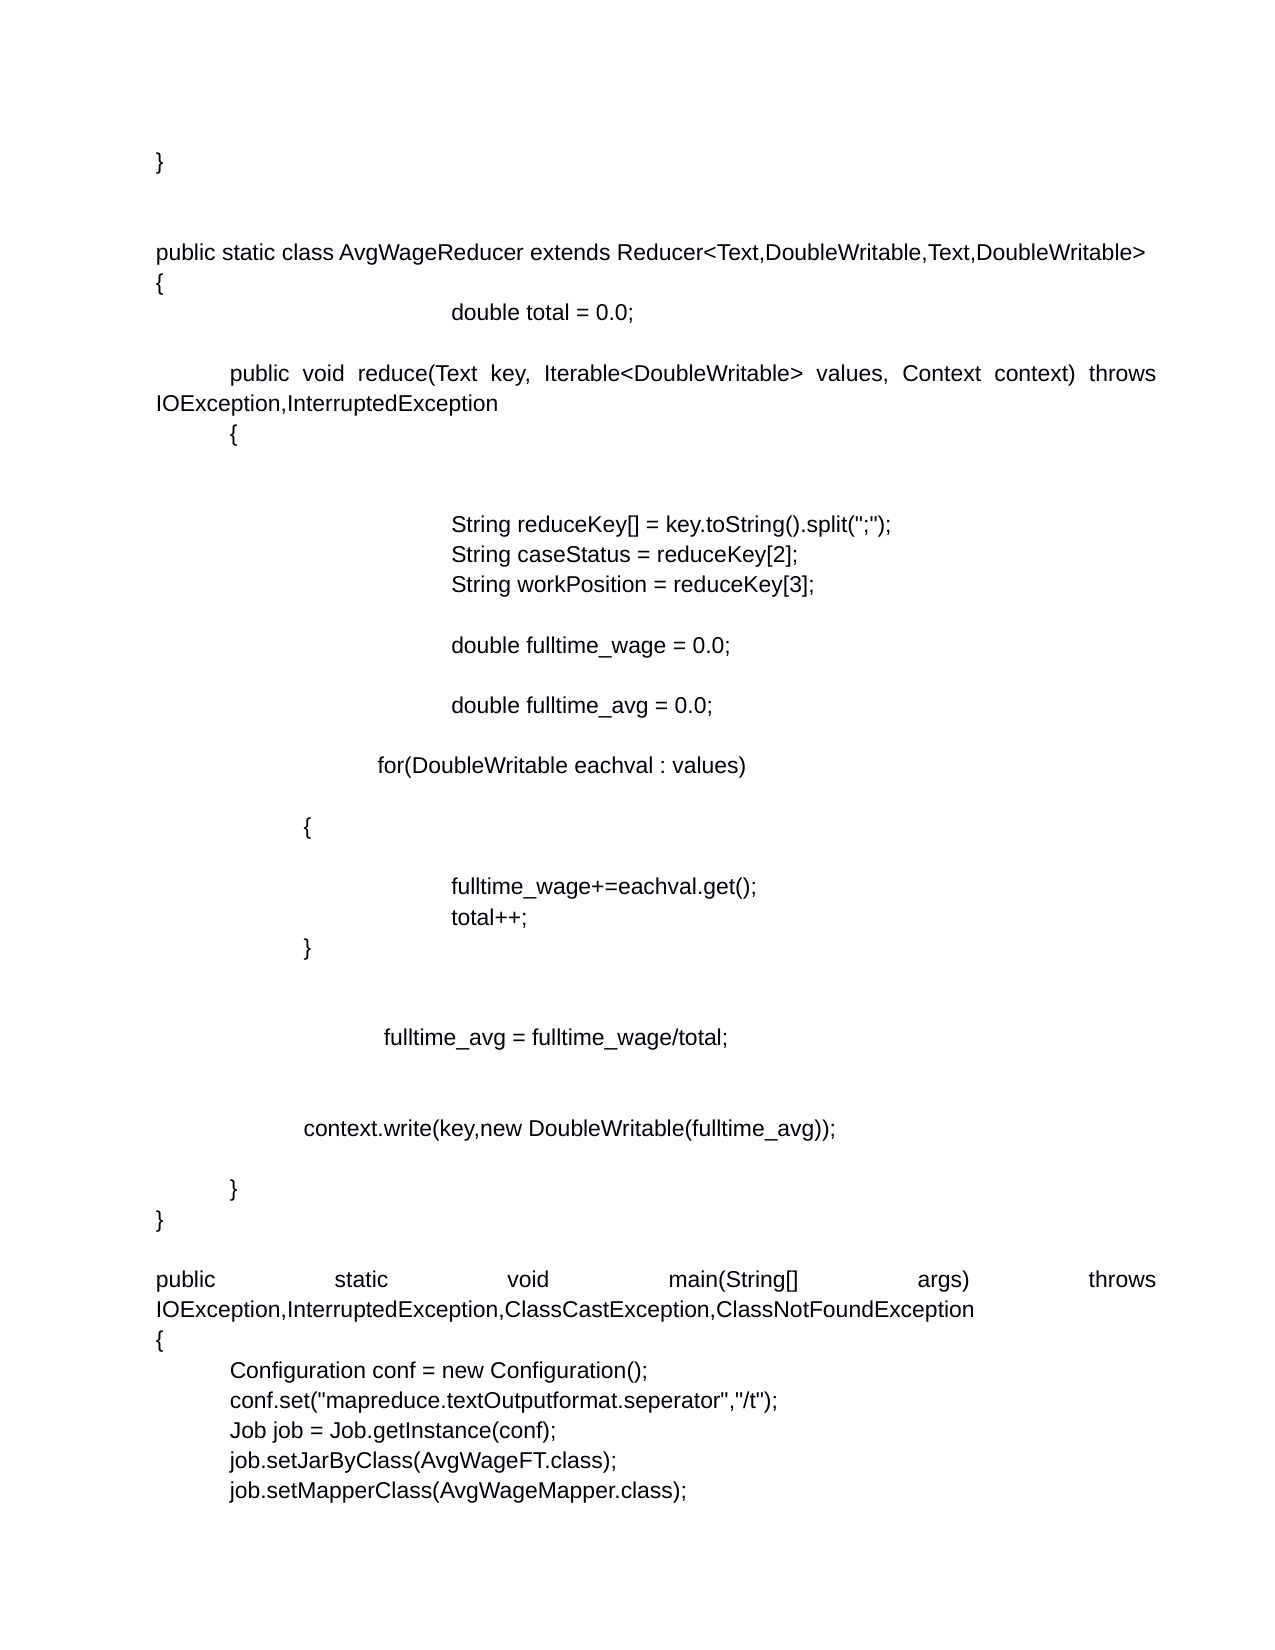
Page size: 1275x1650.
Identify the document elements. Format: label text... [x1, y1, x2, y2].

text } [156, 1206, 1157, 1232]
text public static class AvgWageReducer extends Reducer<Text,DoubleWritable,Text,DoubleWritable> [156, 239, 1157, 265]
text Configuration conf = new Configuration(); [156, 1357, 1157, 1383]
text public static void main(String[] args) throws IOException,InterruptedException,ClassCastException,ClassNotFoundException [156, 1266, 1157, 1323]
text fulltime_wage+=eachval.get(); [156, 873, 1157, 900]
text } [156, 148, 1157, 175]
text double fulltime_avg = 0.0; [156, 692, 1157, 718]
text { [156, 269, 1157, 296]
text Job job = Job.getInstance(conf); [156, 1417, 1157, 1443]
text double total = 0.0; [156, 299, 1157, 326]
text { [156, 813, 1157, 839]
text job.setMapperClass(AvgWageMapper.class); [156, 1477, 1157, 1504]
text { [156, 420, 1157, 447]
text job.setJarByClass(AvgWageFT.class); [156, 1447, 1157, 1474]
text String workPosition = reduceKey[3]; [156, 571, 1157, 598]
text } [156, 934, 1157, 960]
text String caseStatus = reduceKey[2]; [156, 541, 1157, 567]
text String reduceKey[] = key.toString().split(";"); [156, 511, 1157, 537]
text context.write(key,new DoubleWritable(fulltime_avg)); [156, 1115, 1157, 1141]
text public void reduce(Text key, Iterable<DoubleWritable> values, Context context) throws IOException,InterruptedException [156, 360, 1157, 416]
text { [156, 1326, 1157, 1353]
text double fulltime_wage = 0.0; [156, 632, 1157, 658]
text fulltime_avg = fulltime_wage/total; [156, 1024, 1157, 1051]
text total++; [156, 903, 1157, 930]
text for(DoubleWritable eachval : values) [156, 752, 1157, 779]
text } [156, 1175, 1157, 1202]
text conf.set("mapreduce.textOutputformat.seperator","/t"); [156, 1387, 1157, 1413]
